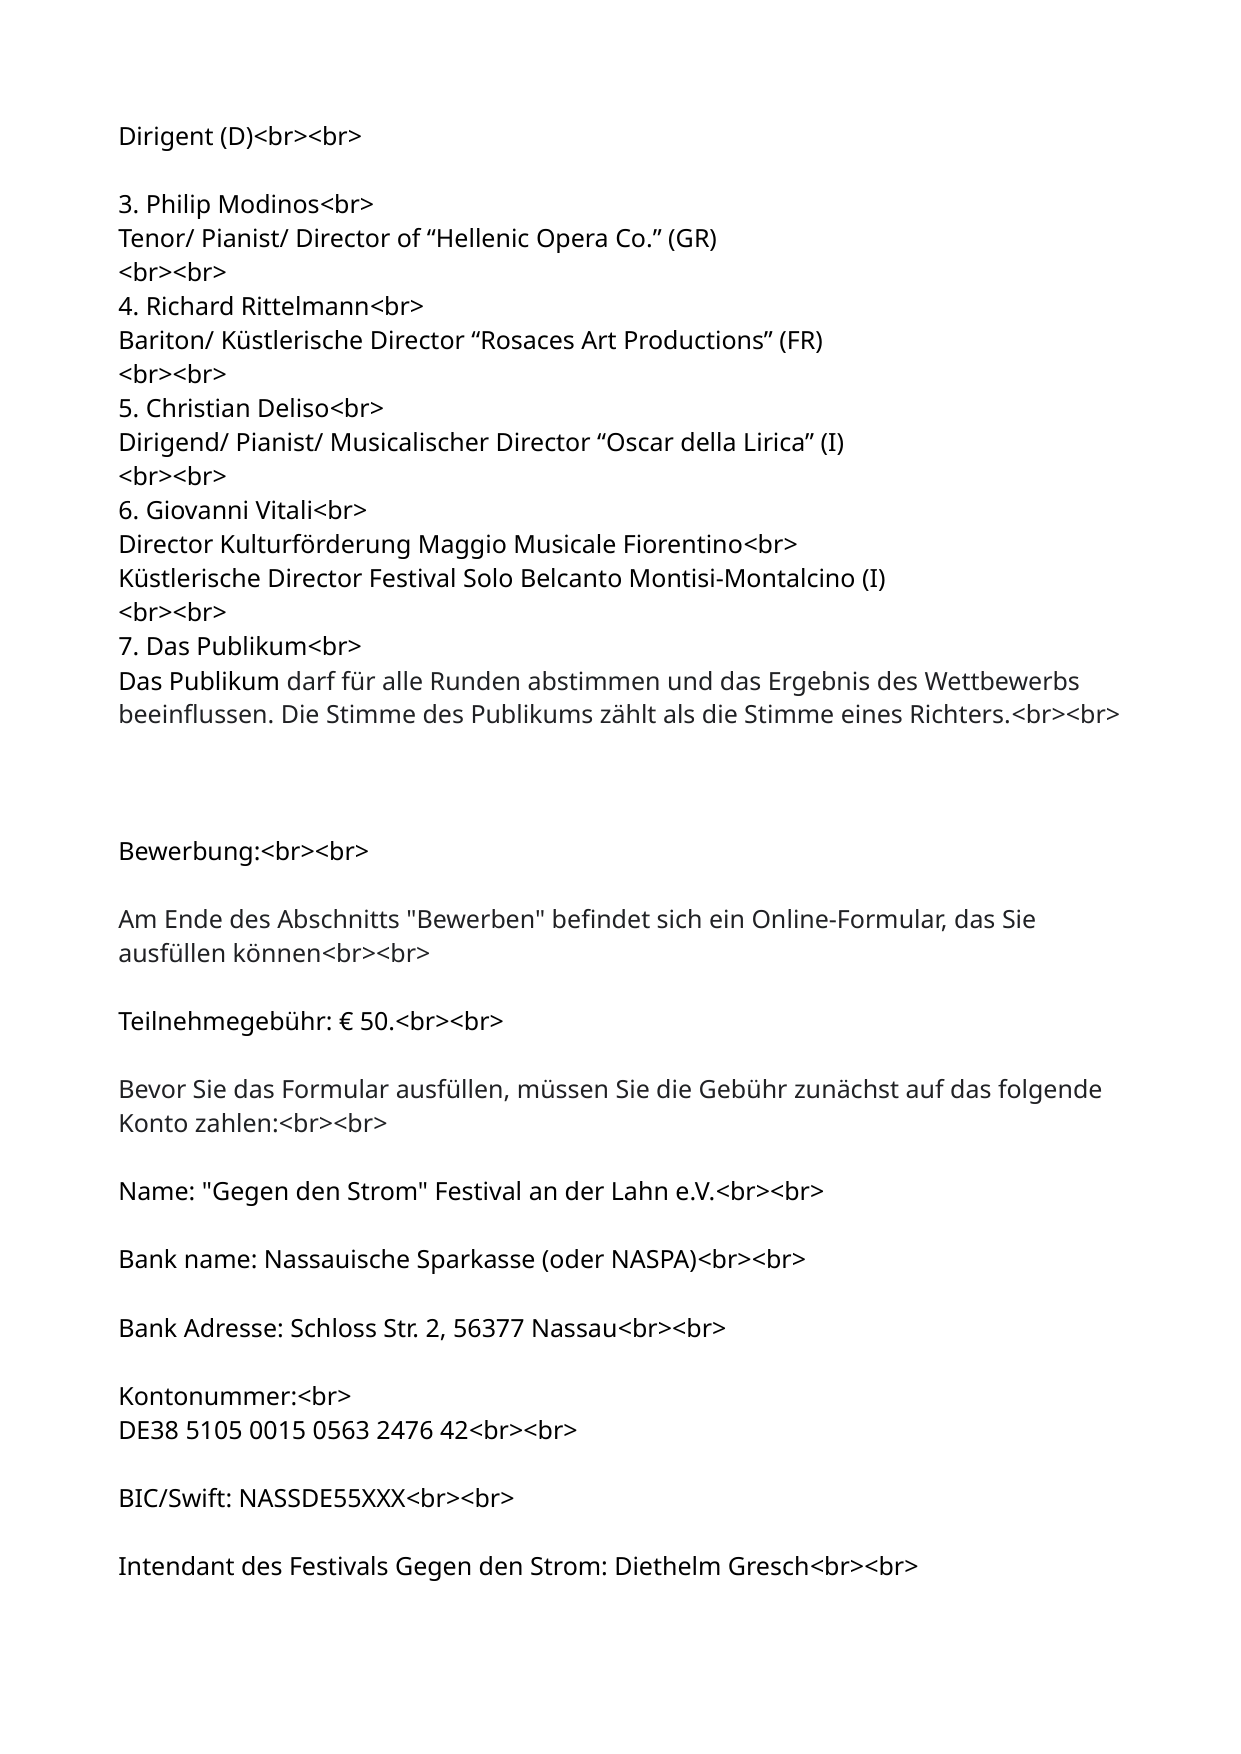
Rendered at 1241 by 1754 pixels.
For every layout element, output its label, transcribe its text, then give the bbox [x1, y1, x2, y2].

text Bevor Sie das Formular ausfüllen, müssen Sie die Gebühr zunächst auf das folgende Konto zahlen:<br><br> Name: "Gegen den Strom" Festival an der Lahn e.V.<br><br> Bank name: Nassauische Sparkasse (oder NASPA)<br><br> Bank Adresse: Schloss Str. 2, 56377 Nassau<br><br> Kontonummer:<br> DE38 5105 0015 0563 2476 42<br><br> BIC/Swift: NASSDE55XXX<br><br> Intendant des Festivals Gegen den Strom: Diethelm Gresch<br><br> [118, 1072, 1122, 1617]
text Bewerbung:<br><br> Am Ende des Abschnitts "Bewerben" befindet sich ein Online-Formular, das Sie ausfüllen können<br><br> [118, 833, 1122, 970]
text Teilnehmegebühr: € 50.<br><br> [118, 970, 1122, 1072]
text Dirigent (D)<br><br> 3. Philip Modinos<br> Tenor/ Pianist/ Director of “Hellenic Opera Co.” (GR) <br><br> 4. Richard Rittelmann<br> Bariton/ Küstlerische Director “Rosaces Art Productions” (FR) <br><br> 5. Christian Deliso<br> Dirigend/ Pianist/ Musicalischer Director “Oscar della Lirica” (I) <br><br> 6. Giovanni Vitali<br> Director Kulturförderung Maggio Musicale Fiorentino<br> Küstlerische Director Festival Solo Belcanto Montisi-Montalcino (I) <br><br> 7. Das Publikum<br> Das Publikum darf für alle Runden abstimmen und das Ergebnis des Wettbewerbs beeinflussen. Die Stimme des Publikums zählt als die Stimme eines Richters.<br><br> [118, 118, 1122, 731]
